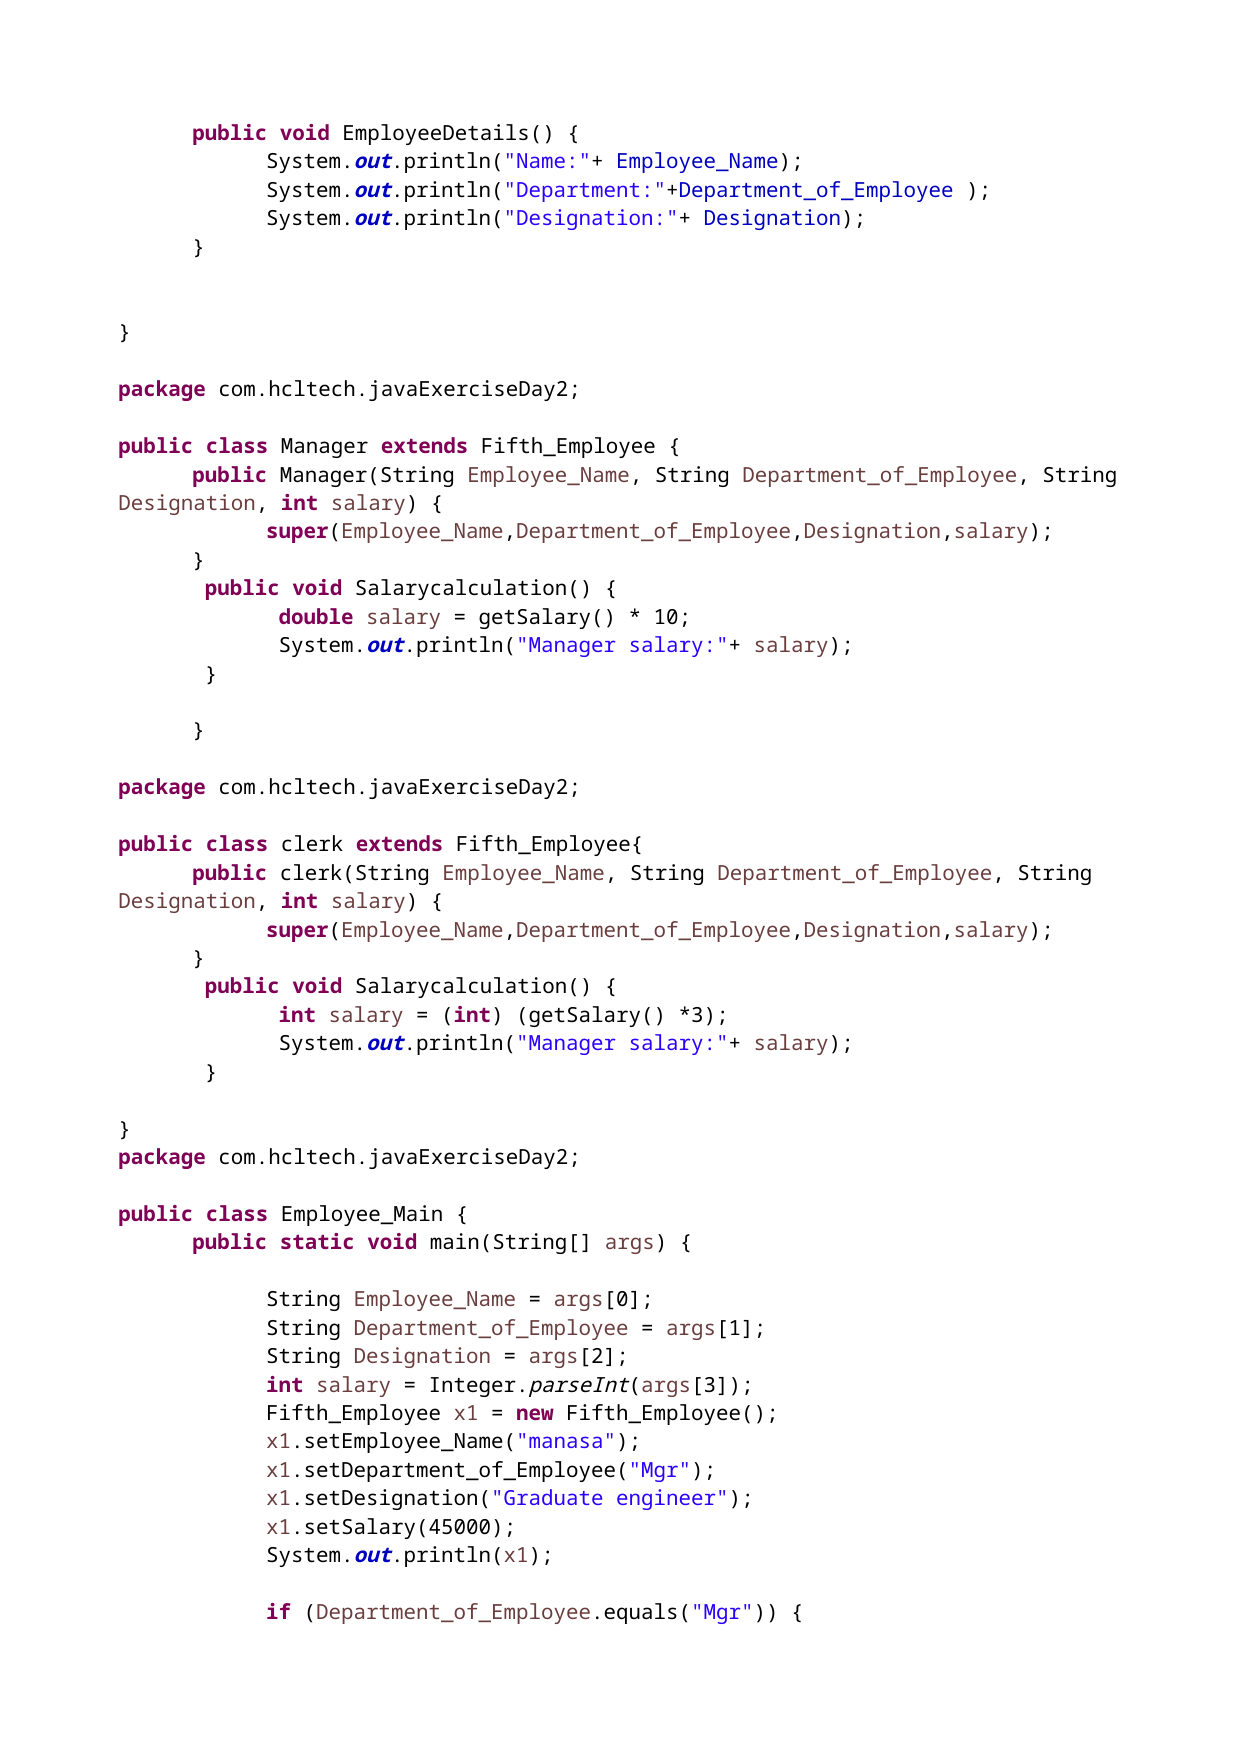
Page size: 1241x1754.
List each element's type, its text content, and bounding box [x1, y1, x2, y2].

text int salary = (int) (getSalary() *3); [118, 1000, 1122, 1028]
text public class Employee_Main { [118, 1199, 1122, 1227]
text System.out.println("Designation:"+ Designation); [118, 203, 1122, 232]
text public void Salarycalculation() { [118, 573, 1122, 602]
text } [118, 545, 1122, 573]
text package com.hcltech.javaExerciseDay2; [118, 374, 1122, 403]
text } [118, 659, 1122, 687]
text } [118, 232, 1122, 260]
text public void Salarycalculation() { [118, 972, 1122, 1000]
text } [118, 317, 1122, 346]
text super(Employee_Name,Department_of_Employee,Designation,salary); [118, 517, 1122, 545]
text public Manager(String Employee_Name, String Department_of_Employee, String Designation, int salary) { [118, 460, 1122, 517]
text } [118, 716, 1122, 744]
text package com.hcltech.javaExerciseDay2; [118, 772, 1122, 801]
text public static void main(String[] args) { [118, 1227, 1122, 1256]
text public class clerk extends Fifth_Employee{ [118, 829, 1122, 858]
text String Department_of_Employee = args[1]; [118, 1313, 1122, 1341]
text x1.setDesignation("Graduate engineer"); [118, 1483, 1122, 1512]
text super(Employee_Name,Department_of_Employee,Designation,salary); [118, 915, 1122, 943]
text } [118, 943, 1122, 972]
text public class Manager extends Fifth_Employee { [118, 431, 1122, 460]
text x1.setSalary(45000); [118, 1512, 1122, 1540]
text package com.hcltech.javaExerciseDay2; [118, 1142, 1122, 1171]
text if (Department_of_Employee.equals("Mgr")) { [118, 1597, 1122, 1626]
text public clerk(String Employee_Name, String Department_of_Employee, String Designation, int salary) { [118, 858, 1122, 915]
text System.out.println("Manager salary:"+ salary); [118, 630, 1122, 659]
text String Designation = args[2]; [118, 1341, 1122, 1370]
text } [118, 1057, 1122, 1085]
text System.out.println("Name:"+ Employee_Name); [118, 147, 1122, 175]
text int salary = Integer.parseInt(args[3]); [118, 1370, 1122, 1398]
text System.out.println("Manager salary:"+ salary); [118, 1028, 1122, 1057]
text x1.setDepartment_of_Employee("Mgr"); [118, 1455, 1122, 1483]
text x1.setEmployee_Name("manasa"); [118, 1427, 1122, 1455]
text Fifth_Employee x1 = new Fifth_Employee(); [118, 1398, 1122, 1427]
text double salary = getSalary() * 10; [118, 602, 1122, 630]
text public void EmployeeDetails() { [118, 118, 1122, 147]
text } [118, 1114, 1122, 1142]
text String Employee_Name = args[0]; [118, 1284, 1122, 1313]
text System.out.println("Department:"+Department_of_Employee ); [118, 175, 1122, 203]
text System.out.println(x1); [118, 1540, 1122, 1569]
